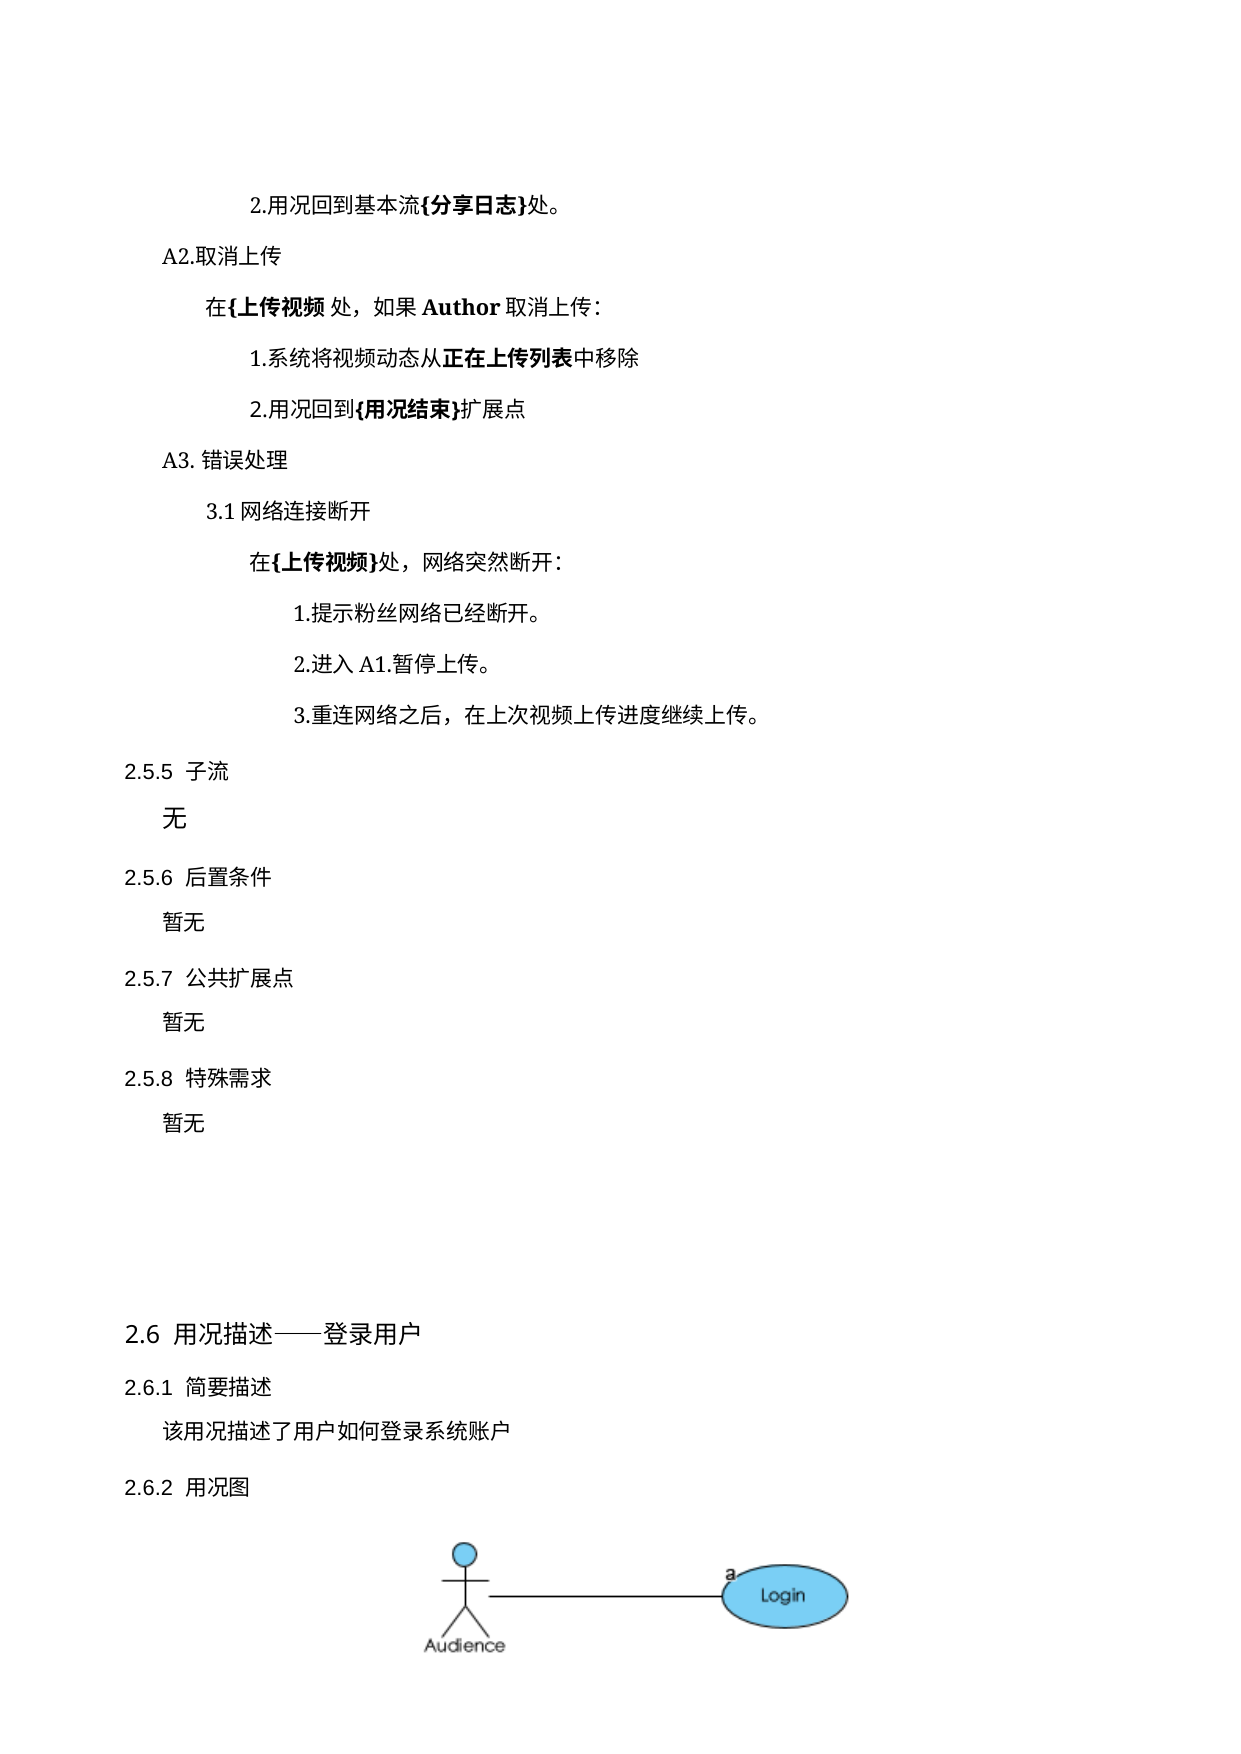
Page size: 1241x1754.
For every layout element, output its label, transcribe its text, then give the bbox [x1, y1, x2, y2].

text 无 [118, 799, 1122, 835]
subtitle 特殊需求 [118, 1061, 1122, 1093]
text 3.1网络连接断开 [118, 494, 1122, 526]
text 暂无 [118, 1005, 1122, 1037]
text 暂无 [118, 905, 1122, 936]
text 3.重连网络之后，在上次视频上传进度继续上传。 [118, 698, 1122, 730]
text 1.提示粉丝网络已经断开。 [118, 596, 1122, 628]
subtitle 简要描述 [118, 1370, 1122, 1401]
text 在{上传视频}处，网络突然断开： [118, 545, 1122, 577]
subtitle 用况描述——登录用户 [118, 1314, 1122, 1351]
subtitle 后置条件 [118, 860, 1122, 892]
text 2.用况回到基本流{分享日志}处。 [118, 188, 1122, 219]
text A2.取消上传 [118, 239, 1122, 270]
subtitle 用况图 [118, 1470, 1122, 1502]
picture [346, 1508, 894, 1706]
text A3. 错误处理 [118, 443, 1122, 474]
text 在{上传视频 处，如果Author取消上传： [118, 290, 1122, 321]
text 2.进入A1.暂停上传。 [118, 647, 1122, 679]
subtitle 公共扩展点 [118, 961, 1122, 993]
text 该用况描述了用户如何登录系统账户 [118, 1414, 1122, 1446]
text 2.用况回到{用况结束}扩展点 [118, 392, 1122, 423]
text 1.系统将视频动态从正在上传列表中移除 [118, 341, 1122, 372]
text 暂无 [118, 1106, 1122, 1137]
subtitle 子流 [118, 754, 1122, 786]
